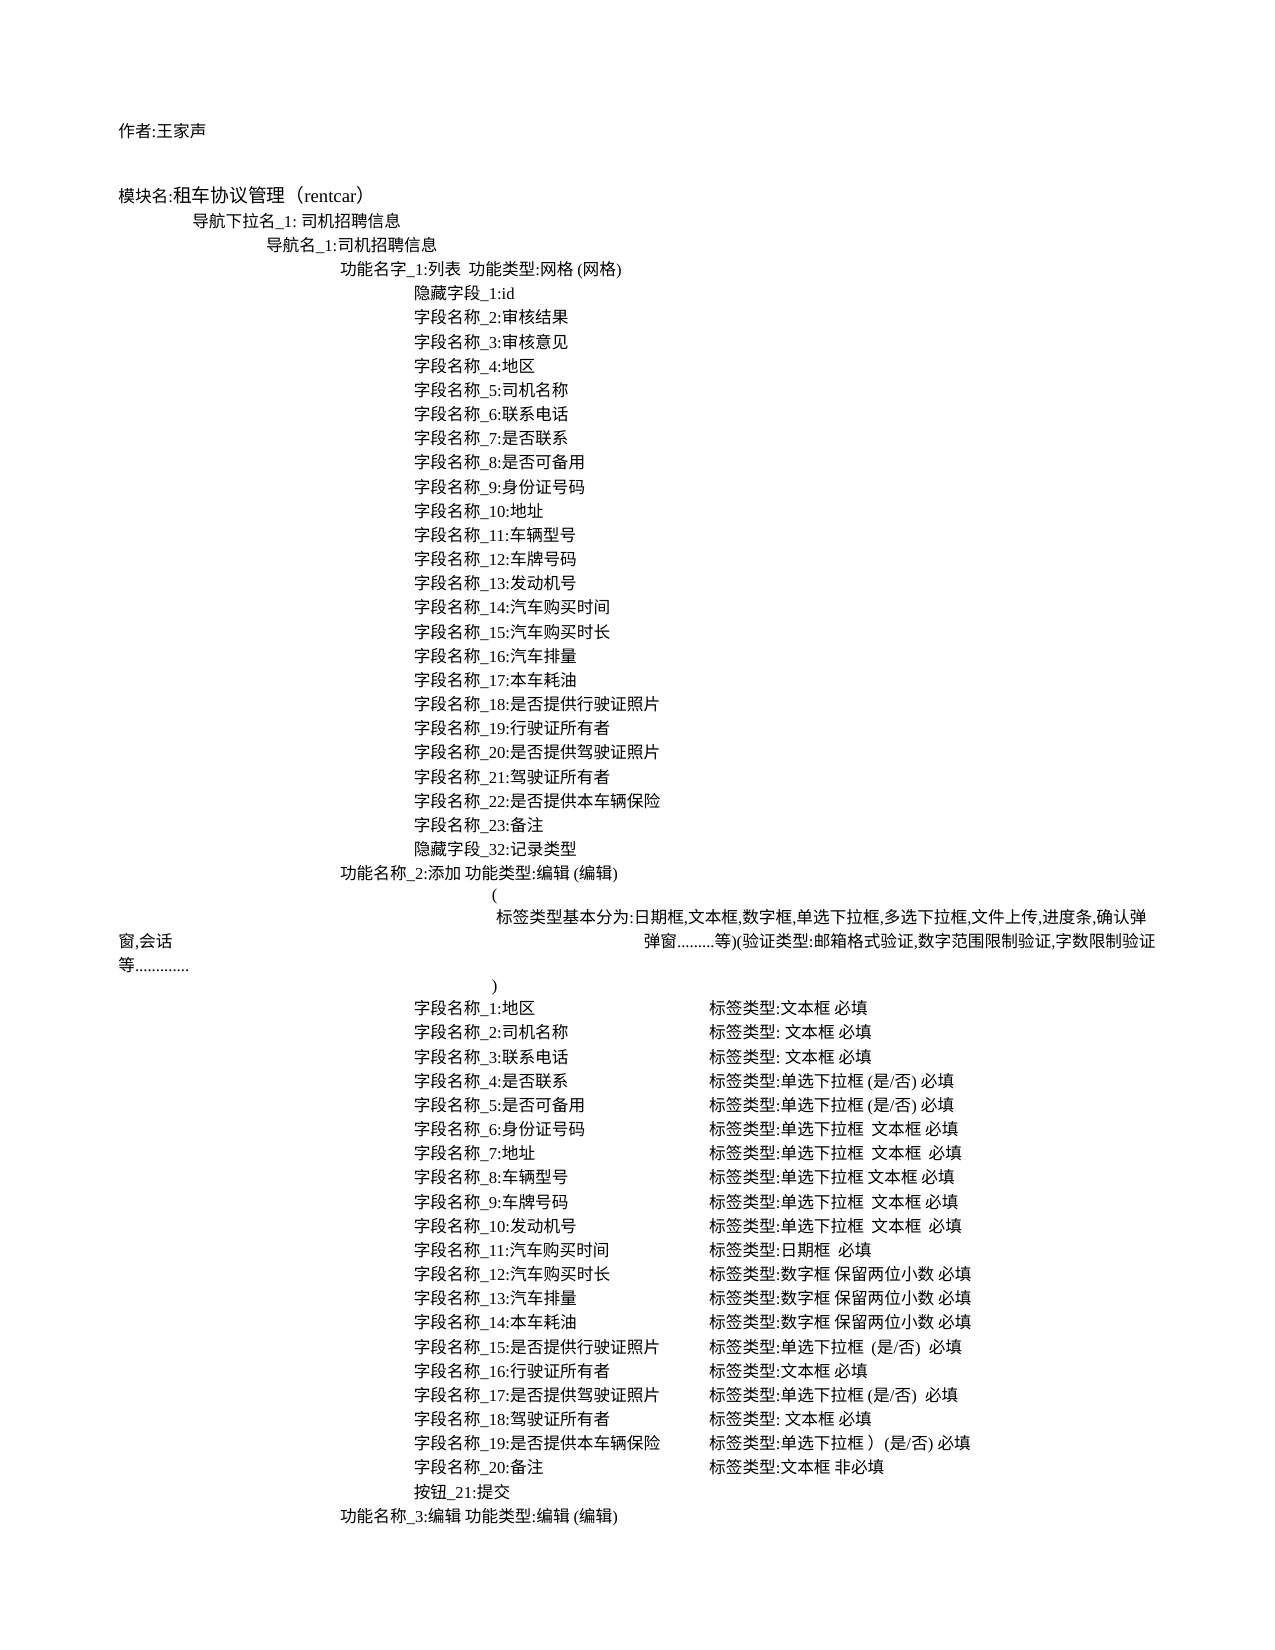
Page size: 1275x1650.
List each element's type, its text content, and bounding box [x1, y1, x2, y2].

text 标签类型基本分为:日期框,文本框,数字框,单选下拉框,多选下拉框,文件上传,进度条,确认弹窗,会话 弹窗.........等)(验证类型:邮箱格式验证,数字范围限制验证,字数限制验证等............. [118, 904, 1157, 976]
text 字段名称_4:是否联系 标签类型:单选下拉框 (是/否) 必填 [118, 1068, 1157, 1092]
text 字段名称_23:备注 [118, 812, 1157, 836]
text 字段名称_15:汽车购买时长 [118, 619, 1157, 643]
text 字段名称_12:汽车购买时长 标签类型:数字框 保留两位小数 必填 [118, 1261, 1157, 1285]
text 字段名称_7:是否联系 [118, 425, 1157, 449]
text 功能名称_3:编辑 功能类型:编辑 (编辑) [118, 1503, 1157, 1527]
text 功能名称_2:添加 功能类型:编辑 (编辑) [118, 860, 1157, 884]
text 字段名称_10:地址 [118, 498, 1157, 522]
text 字段名称_20:备注 标签类型:文本框 非必填 [118, 1454, 1157, 1479]
text 字段名称_3:联系电话 标签类型: 文本框 必填 [118, 1044, 1157, 1068]
text 字段名称_1:地区 标签类型:文本框 必填 [118, 995, 1157, 1019]
text 字段名称_16:行驶证所有者 标签类型:文本框 必填 [118, 1358, 1157, 1382]
text 模块名:租车协议管理（rentcar） [118, 181, 1157, 208]
text 字段名称_10:发动机号 标签类型:单选下拉框 文本框 必填 [118, 1213, 1157, 1237]
text 字段名称_20:是否提供驾驶证照片 [118, 739, 1157, 764]
text 字段名称_21:驾驶证所有者 [118, 764, 1157, 788]
text 字段名称_14:汽车购买时间 [118, 594, 1157, 619]
text 字段名称_9:车牌号码 标签类型:单选下拉框 文本框 必填 [118, 1189, 1157, 1213]
text 字段名称_18:驾驶证所有者 标签类型: 文本框 必填 [118, 1406, 1157, 1430]
text 字段名称_8:是否可备用 [118, 449, 1157, 474]
text 字段名称_8:车辆型号 标签类型:单选下拉框 文本框 必填 [118, 1164, 1157, 1189]
text 字段名称_13:汽车排量 标签类型:数字框 保留两位小数 必填 [118, 1285, 1157, 1309]
text ( [118, 884, 1157, 904]
text 字段名称_6:身份证号码 标签类型:单选下拉框 文本框 必填 [118, 1116, 1157, 1140]
text 导航名_1:司机招聘信息 [118, 232, 1157, 256]
text 字段名称_16:汽车排量 [118, 643, 1157, 667]
text 字段名称_11:车辆型号 [118, 522, 1157, 546]
text 字段名称_3:审核意见 [118, 329, 1157, 353]
text 字段名称_4:地区 [118, 353, 1157, 377]
text 字段名称_2:司机名称 标签类型: 文本框 必填 [118, 1019, 1157, 1044]
text 按钮_21:提交 [118, 1479, 1157, 1503]
text 字段名称_22:是否提供本车辆保险 [118, 788, 1157, 812]
text 字段名称_19:行驶证所有者 [118, 715, 1157, 739]
text 功能名字_1:列表 功能类型:网格 (网格) [118, 256, 1157, 280]
text 导航下拉名_1: 司机招聘信息 [118, 208, 1157, 232]
text ) [118, 976, 1157, 995]
text 字段名称_5:是否可备用 标签类型:单选下拉框 (是/否) 必填 [118, 1092, 1157, 1116]
text 字段名称_19:是否提供本车辆保险 标签类型:单选下拉框 ）(是/否) 必填 [118, 1430, 1157, 1454]
text 隐藏字段_1:id [118, 280, 1157, 304]
text 字段名称_11:汽车购买时间 标签类型:日期框 必填 [118, 1237, 1157, 1261]
text 字段名称_17:本车耗油 [118, 667, 1157, 691]
text 字段名称_9:身份证号码 [118, 474, 1157, 498]
text 字段名称_13:发动机号 [118, 570, 1157, 594]
text 作者:王家声 [118, 118, 1157, 142]
text 字段名称_6:联系电话 [118, 401, 1157, 425]
text 字段名称_14:本车耗油 标签类型:数字框 保留两位小数 必填 [118, 1309, 1157, 1334]
text 字段名称_5:司机名称 [118, 377, 1157, 401]
text 字段名称_2:审核结果 [118, 304, 1157, 329]
text 字段名称_17:是否提供驾驶证照片 标签类型:单选下拉框 (是/否) 必填 [118, 1382, 1157, 1406]
text 字段名称_15:是否提供行驶证照片 标签类型:单选下拉框 (是/否) 必填 [118, 1334, 1157, 1358]
text 字段名称_18:是否提供行驶证照片 [118, 691, 1157, 715]
text 字段名称_12:车牌号码 [118, 546, 1157, 570]
text 字段名称_7:地址 标签类型:单选下拉框 文本框 必填 [118, 1140, 1157, 1164]
text 隐藏字段_32:记录类型 [118, 836, 1157, 860]
